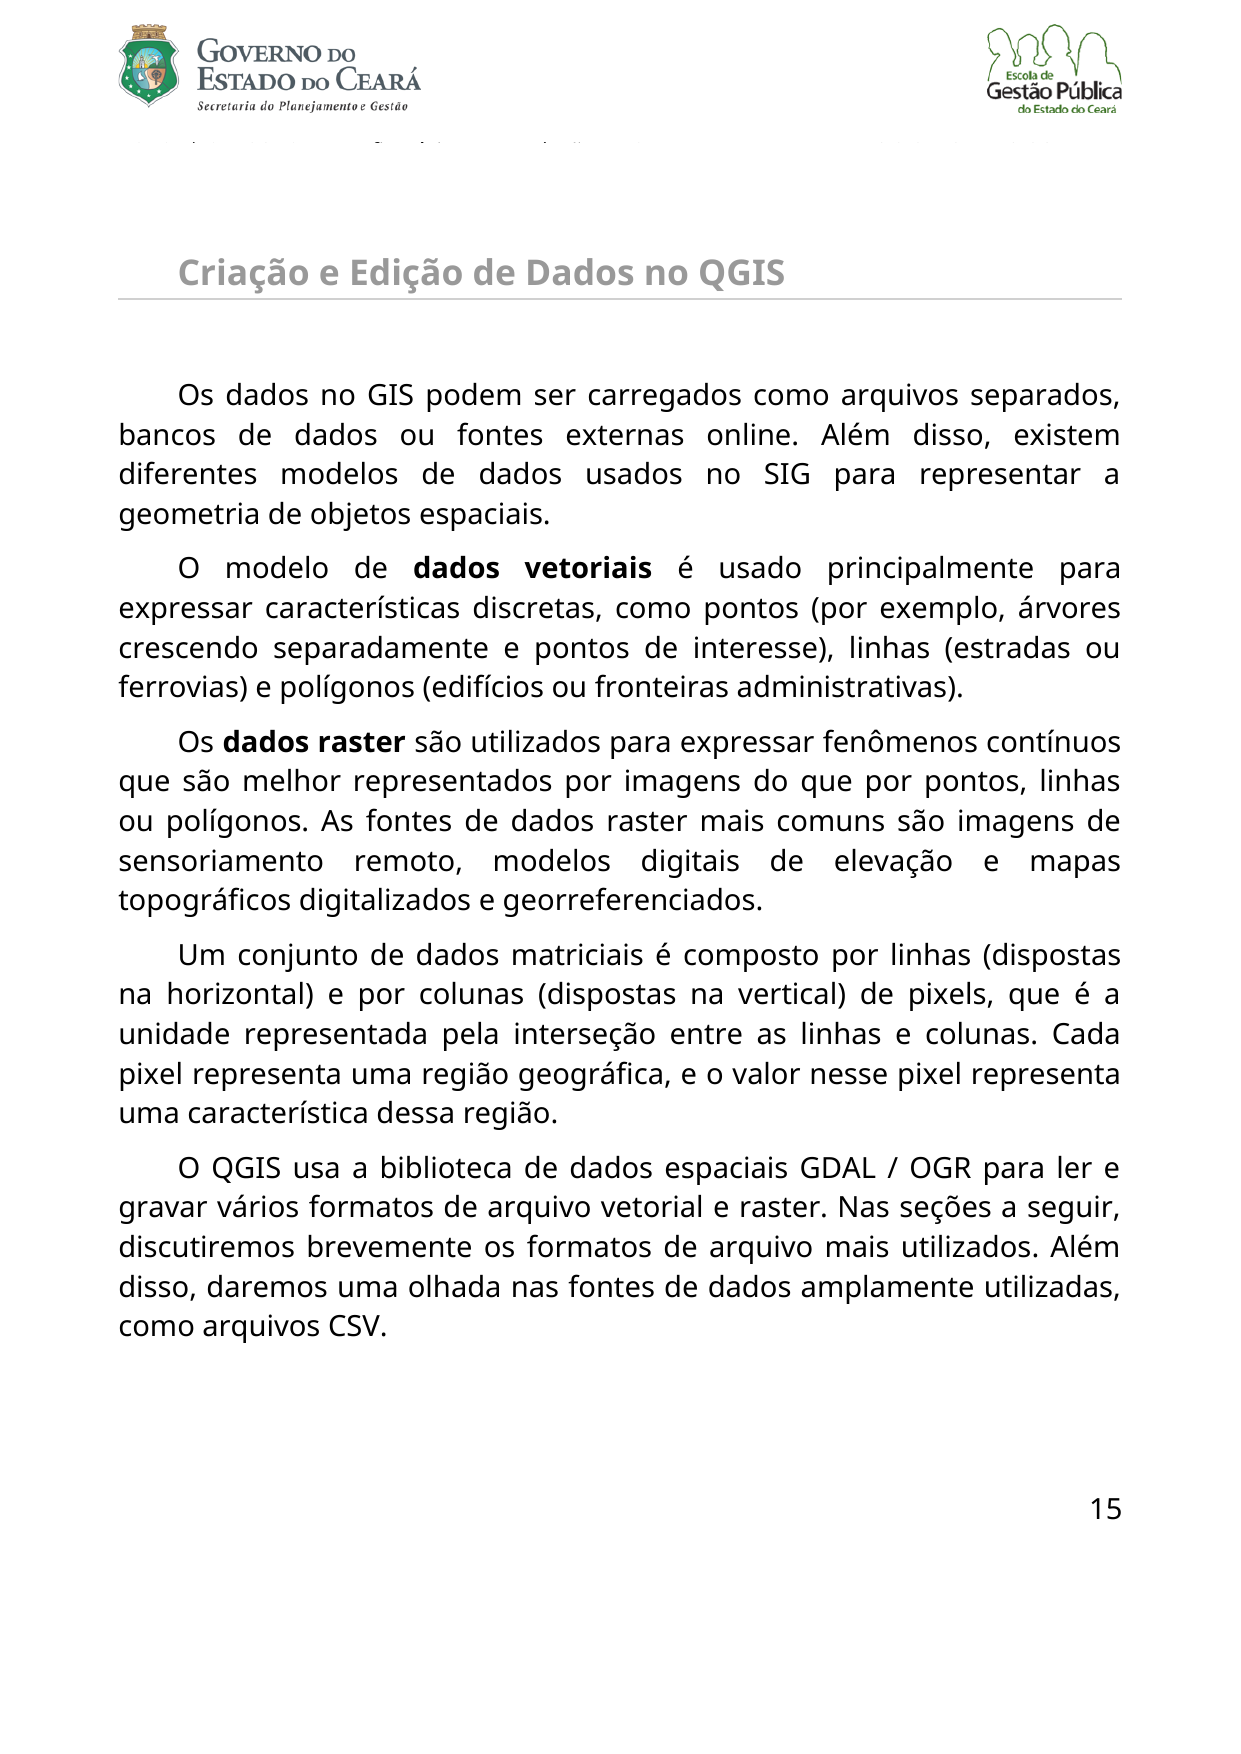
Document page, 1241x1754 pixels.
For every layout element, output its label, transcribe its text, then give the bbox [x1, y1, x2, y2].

text Um conjunto de dados matriciais é composto por linhas (dispostas na horizontal) e por colunas (dispostas na vertical) de pixels, que é a unidade representada pela interseção entre as linhas e colunas. Cada pixel representa uma região geográfica, e o valor nesse pixel representa uma característica dessa região. [118, 934, 1122, 1132]
text Os dados raster são utilizados para expressar fenômenos contínuos que são melhor representados por imagens do que por pontos, linhas ou polígonos. As fontes de dados raster mais comuns são imagens de sensoriamento remoto, modelos digitais de elevação e mapas topográficos digitalizados e georreferenciados. [118, 721, 1122, 919]
text O modelo de dados vetoriais é usado principalmente para expressar características discretas, como pontos (por exemplo, árvores crescendo separadamente e pontos de interesse), linhas (estradas ou ferrovias) e polígonos (edifícios ou fronteiras administrativas). [118, 547, 1122, 706]
subtitle Criação e Edição de Dados no QGIS [118, 248, 1122, 298]
text O QGIS usa a biblioteca de dados espaciais GDAL / OGR para ler e gravar vários formatos de arquivo vetorial e raster. Nas seções a seguir, discutiremos brevemente os formatos de arquivo mais utilizados. Além disso, daremos uma olhada nas fontes de dados amplamente utilizadas, como arquivos CSV. [118, 1147, 1122, 1345]
picture [118, 24, 1122, 113]
text Os dados no GIS podem ser carregados como arquivos separados, bancos de dados ou fontes externas online. Além disso, existem diferentes modelos de dados usados no SIG para representar a geometria de objetos espaciais. [118, 374, 1122, 533]
